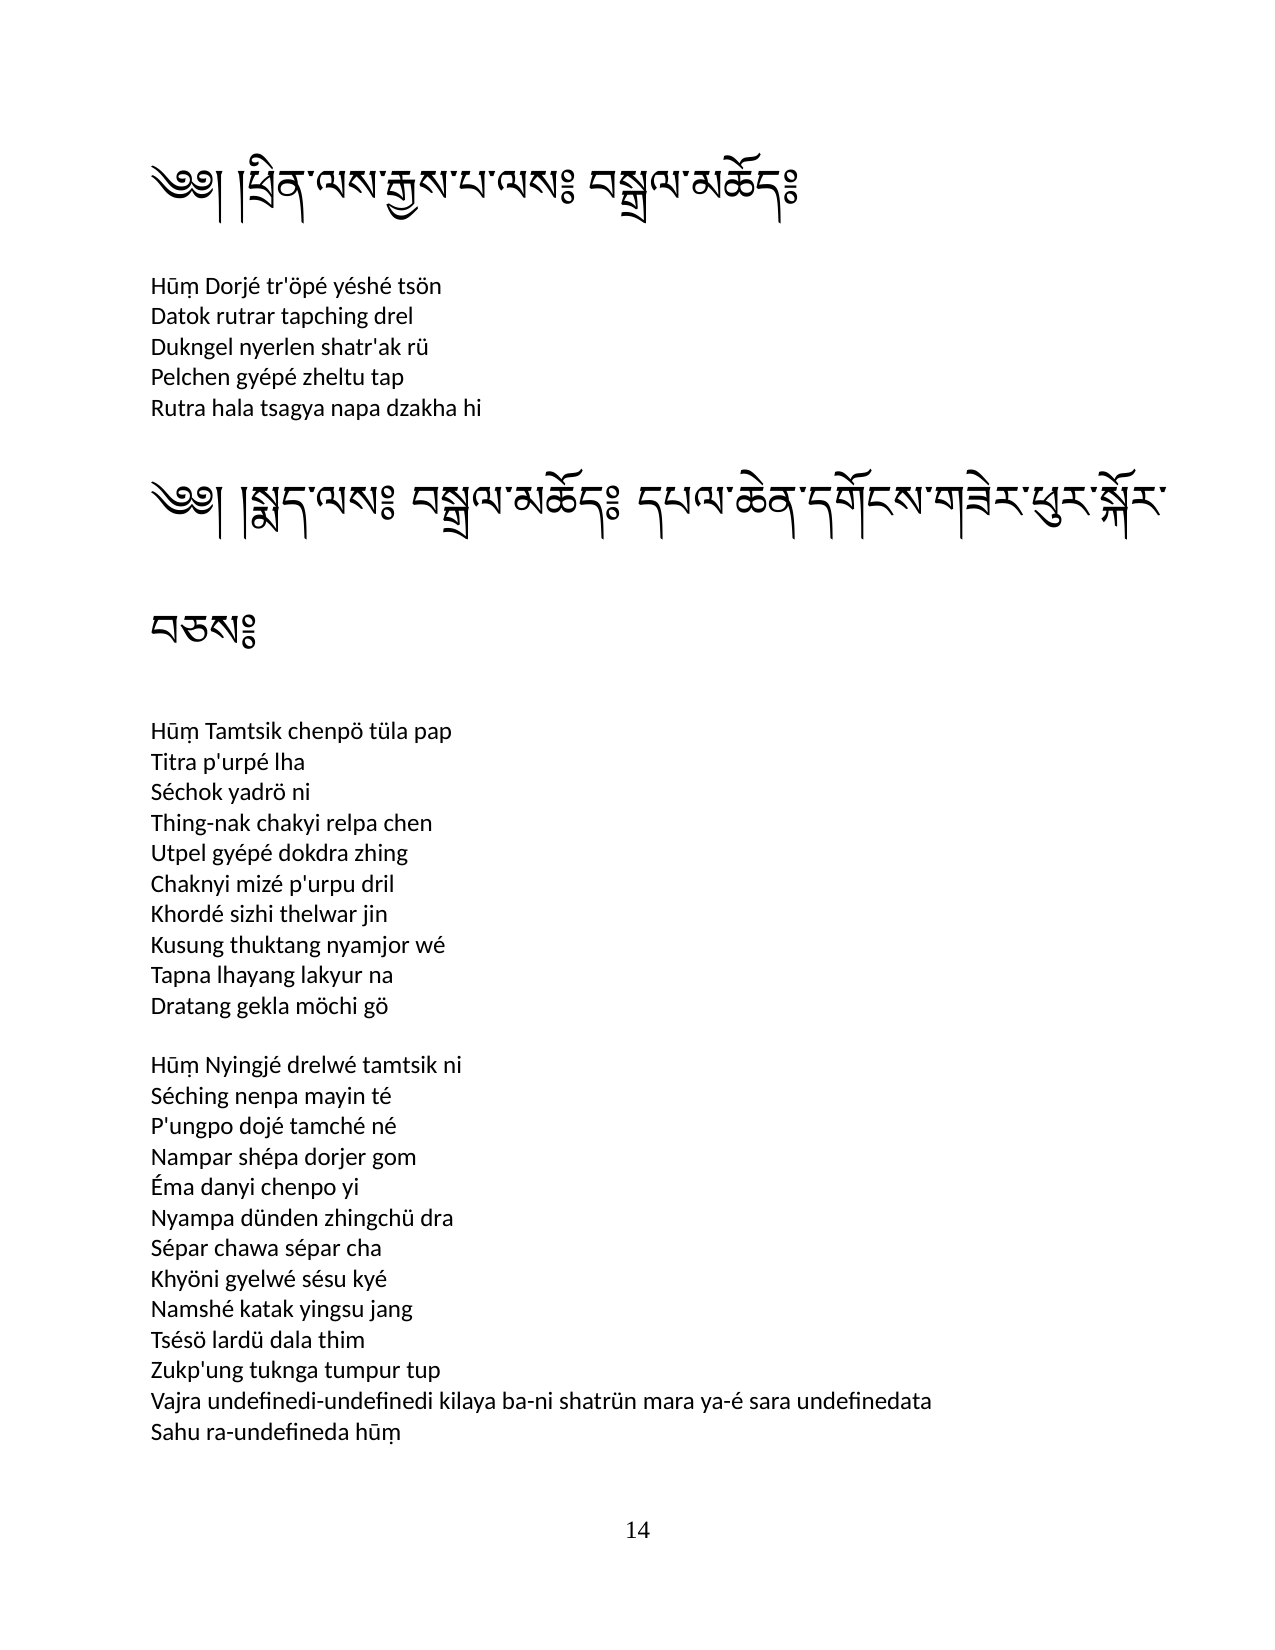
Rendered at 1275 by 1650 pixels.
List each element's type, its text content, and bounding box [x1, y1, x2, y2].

text Zukp'ung tuknga tumpur tup [151, 1354, 1169, 1385]
text Pelchen gyépé zheltu tap [151, 362, 1169, 392]
text Kusung thuktang nyamjor wé [151, 929, 1169, 959]
text P'ungpo dojé tamché né [151, 1110, 1169, 1141]
text Hūṃ Dorjé tr'öpé yéshé tsön [151, 270, 1169, 301]
text Chaknyi mizé p'urpu dril [151, 868, 1169, 898]
text Khordé sizhi thelwar jin [151, 898, 1169, 929]
text Thing-nak chakyi relpa chen [151, 807, 1169, 837]
text Datok rutrar tapching drel [151, 301, 1169, 331]
text Séchok yadrö ni [151, 776, 1169, 807]
text Vajra undefinedi-undefinedi kilaya ba-ni shatrün mara ya-é sara undefinedata [151, 1385, 1169, 1416]
text Namshé katak yingsu jang [151, 1293, 1169, 1324]
text ༄༅། །སྨད་ལས༔ བསྒྲལ་མཆོད༔ དཔལ་ཆེན་དགོངས་གཟེར་ཕུར་སྐོར་བཅས༔ [151, 451, 1169, 709]
text Sahu ra-undefineda hūṃ [151, 1416, 1169, 1446]
text Tapna lhayang lakyur na [151, 959, 1169, 990]
text Titra p'urpé lha [151, 746, 1169, 776]
text Rutra hala tsagya napa dzakha hi [151, 392, 1169, 423]
text Hūṃ Nyingjé drelwé tamtsik ni [151, 1049, 1169, 1080]
text Khyöni gyelwé sésu kyé [151, 1263, 1169, 1293]
text Hūṃ Tamtsik chenpö tüla pap [151, 715, 1169, 746]
text Sépar chawa sépar cha [151, 1232, 1169, 1263]
text Dukngel nyerlen shatr'ak rü [151, 331, 1169, 362]
text Utpel gyépé dokdra zhing [151, 837, 1169, 868]
text ༄༅། །ཕྲིན་ལས་རྒྱས་པ་ལས༔ བསྒྲལ་མཆོད༔ [151, 135, 1169, 264]
text Tsésö lardü dala thim [151, 1324, 1169, 1354]
text Nyampa dünden zhingchü dra [151, 1202, 1169, 1232]
text Séching nenpa mayin té [151, 1080, 1169, 1110]
text Dratang gekla möchi gö [151, 990, 1169, 1021]
text Nampar shépa dorjer gom [151, 1141, 1169, 1171]
text Éma danyi chenpo yi [151, 1171, 1169, 1202]
